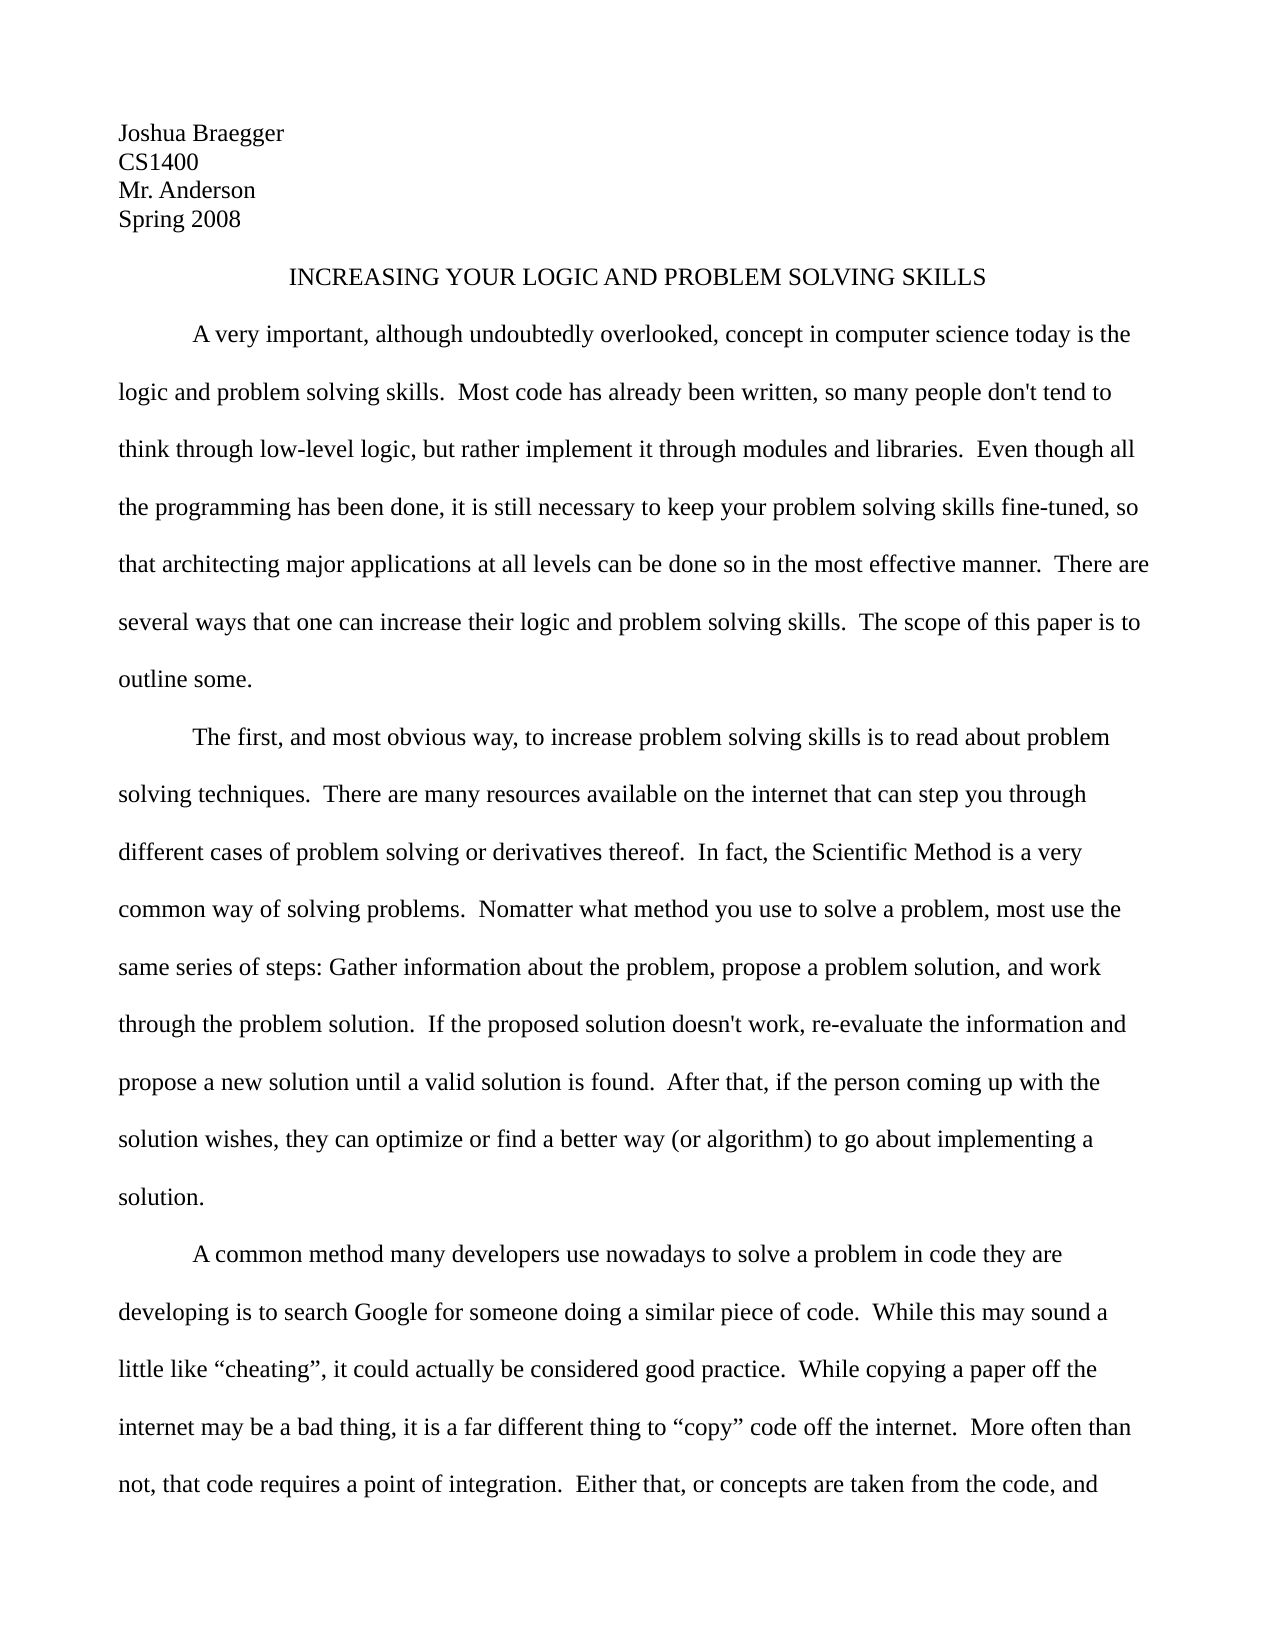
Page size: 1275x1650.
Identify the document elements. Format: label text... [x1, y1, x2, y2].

text Mr. Anderson [118, 176, 1157, 204]
text INCREASING YOUR LOGIC AND PROBLEM SOLVING SKILLS [118, 262, 1157, 291]
text Spring 2008 [118, 204, 1157, 233]
text CS1400 [118, 147, 1157, 176]
text The first, and most obvious way, to increase problem solving skills is to read about problem solving techniques. There are many resources available on the internet that can step you through different cases of problem solving or derivatives thereof. In fact, the Scientific Method is a very common way of solving problems. Nomatter what method you use to solve a problem, most use the same series of steps: Gather information about the problem, propose a problem solution, and work through the problem solution. If the proposed solution doesn't work, re-evaluate the information and propose a new solution until a valid solution is found. After that, if the person coming up with the solution wishes, they can optimize or find a better way (or algorithm) to go about implementing a solution. [118, 722, 1157, 1211]
text A common method many developers use nowadays to solve a problem in code they are developing is to search Google for someone doing a similar piece of code. While this may sound a little like “cheating”, it could actually be considered good practice. While copying a paper off the internet may be a bad thing, it is a far different thing to “copy” code off the internet. More often than not, that code requires a point of integration. Either that, or concepts are taken from the code, and [118, 1239, 1157, 1498]
text A very important, although undoubtedly overlooked, concept in computer science today is the logic and problem solving skills. Most code has already been written, so many people don't tend to think through low-level logic, but rather implement it through modules and libraries. Even though all the programming has been done, it is still necessary to keep your problem solving skills fine-tuned, so that architecting major applications at all levels can be done so in the most effective manner. There are several ways that one can increase their logic and problem solving skills. The scope of this paper is to outline some. [118, 319, 1157, 693]
text Joshua Braegger [118, 118, 1157, 147]
